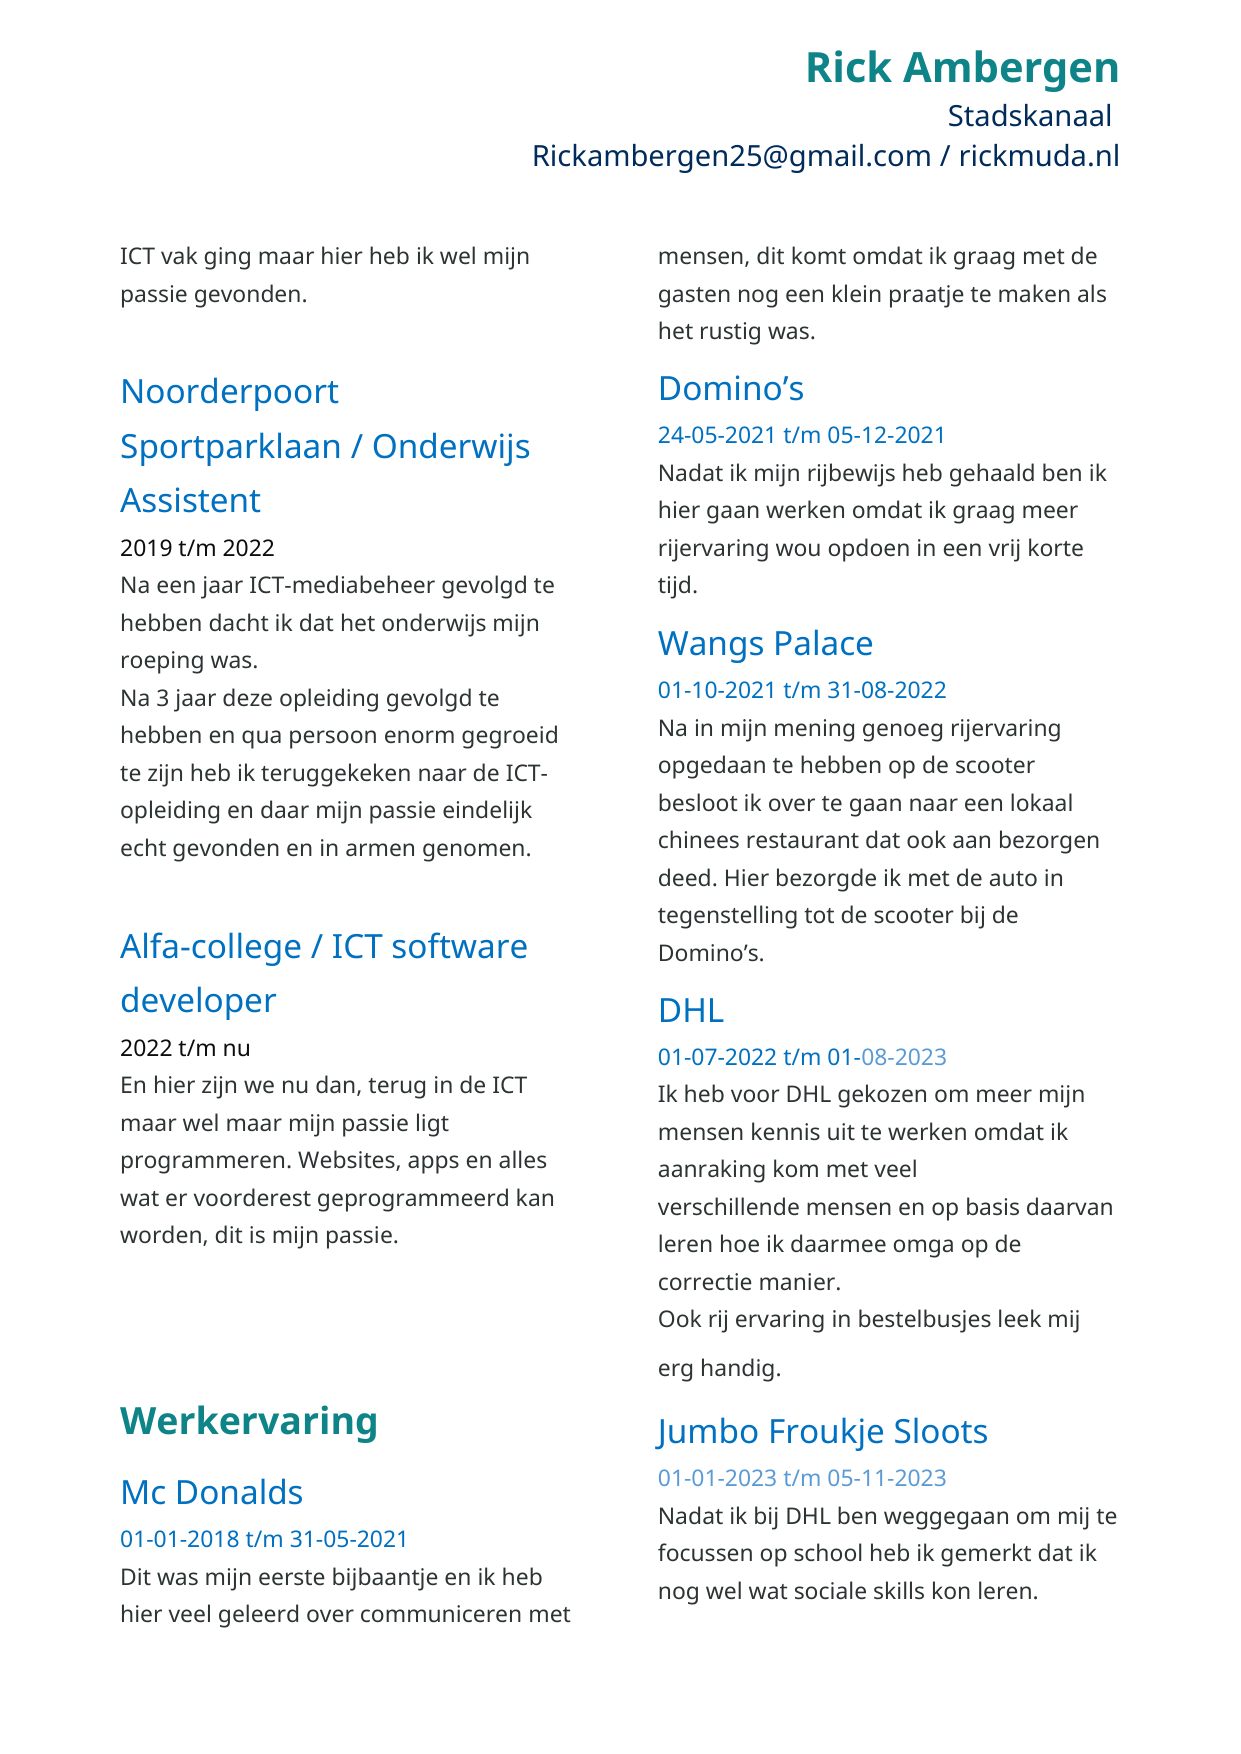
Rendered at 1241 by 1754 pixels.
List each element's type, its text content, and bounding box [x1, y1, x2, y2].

subtitle Werkervaring [120, 1395, 583, 1446]
text Dit was mijn eerste bijbaantje en ik heb hier veel geleerd over communiceren met [120, 1560, 583, 1629]
text Ook rij ervaring in bestelbusjes leek mij erg handig. [658, 1303, 1120, 1386]
text 01-10-2021 t/m 31-08-2022 [658, 674, 1120, 705]
text Na 3 jaar deze opleiding gevolgd te hebben en qua persoon enorm gegroeid te zijn heb ik teruggekeken naar de ICT-opleiding en daar mijn passie eindelijk echt gevonden en in armen genomen. [120, 682, 583, 863]
subtitle Alfa-college / ICT software developer [120, 923, 583, 1022]
text Nadat ik mijn rijbewijs heb gehaald ben ik hier gaan werken omdat ik graag meer rijervaring wou opdoen in een vrij korte tijd. [658, 457, 1120, 601]
subtitle Wangs Palace [658, 619, 1120, 665]
text 01-07-2022 t/m 01-08-2023 [658, 1041, 1120, 1072]
subtitle Jumbo Froukje Sloots [658, 1408, 1120, 1453]
text 2022 t/m nu [120, 1032, 583, 1063]
subtitle Noorderpoort Sportparklaan / Onderwijs Assistent [120, 368, 583, 523]
text 2019 t/m 2022 [120, 532, 583, 563]
text 01-01-2018 t/m 31-05-2021 [120, 1523, 583, 1554]
text mensen, dit komt omdat ik graag met de gasten nog een klein praatje te maken als het rustig was. [658, 240, 1120, 346]
text 01-01-2023 t/m 05-11-2023 [658, 1462, 1120, 1494]
text Na een jaar ICT-mediabeheer gevolgd te hebben dacht ik dat het onderwijs mijn roeping was. [120, 569, 583, 676]
text 24-05-2021 t/m 05-12-2021 [658, 419, 1120, 451]
text verschillende mensen en op basis daarvan leren hoe ik daarmee omga op de correctie manier. [658, 1191, 1120, 1297]
text ICT vak ging maar hier heb ik wel mijn passie gevonden. [120, 240, 583, 309]
text En hier zijn we nu dan, terug in de ICT maar wel maar mijn passie ligt programmeren. Websites, apps en alles wat er voorderest geprogrammeerd kan worden, dit is mijn passie. [120, 1069, 583, 1250]
text Na in mijn mening genoeg rijervaring opgedaan te hebben op de scooter besloot ik over te gaan naar een lokaal chinees restaurant dat ook aan bezorgen deed. Hier bezorgde ik met de auto in tegenstelling tot de scooter bij de Domino’s. [658, 711, 1120, 968]
text Ik heb voor DHL gekozen om meer mijn mensen kennis uit te werken omdat ik aanraking kom met veel [658, 1078, 1120, 1185]
subtitle Mc Donalds [120, 1468, 583, 1514]
text Nadat ik bij DHL ben weggegaan om mij te focussen op school heb ik gemerkt dat ik nog wel wat sociale skills kon leren. [658, 1500, 1120, 1606]
subtitle DHL [658, 986, 1120, 1032]
subtitle Domino’s [658, 365, 1120, 410]
